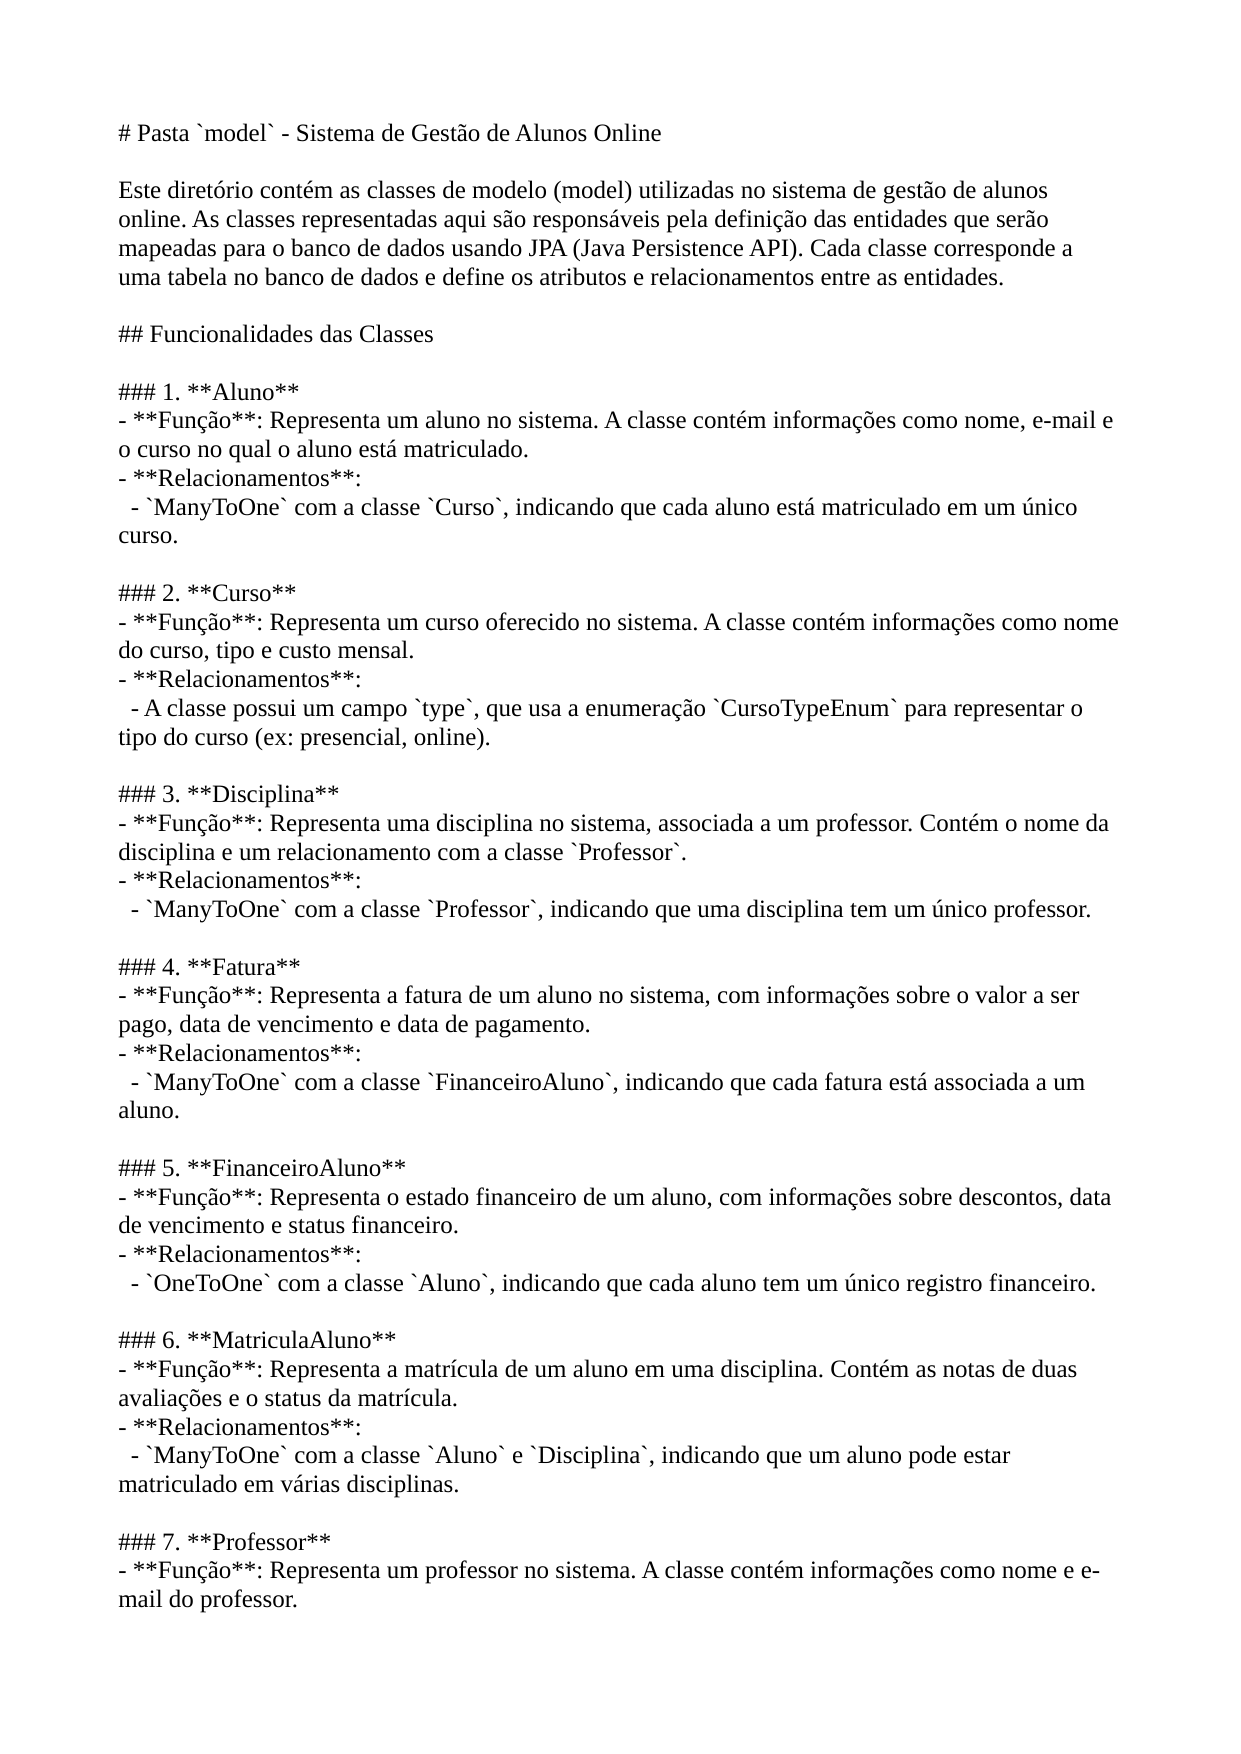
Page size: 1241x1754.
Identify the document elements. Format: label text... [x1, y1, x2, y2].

text - `ManyToOne` com a classe `Curso`, indicando que cada aluno está matriculado em um único curso. [118, 492, 1122, 549]
text - **Relacionamentos**: [118, 866, 1122, 894]
text - **Relacionamentos**: [118, 1239, 1122, 1268]
text ### 3. **Disciplina** [118, 779, 1122, 808]
text - **Função**: Representa a fatura de um aluno no sistema, com informações sobre o valor a ser pago, data de vencimento e data de pagamento. [118, 981, 1122, 1038]
text - `ManyToOne` com a classe `Aluno` e `Disciplina`, indicando que um aluno pode estar matriculado em várias disciplinas. [118, 1441, 1122, 1498]
text ### 2. **Curso** [118, 578, 1122, 607]
text - `ManyToOne` com a classe `FinanceiroAluno`, indicando que cada fatura está associada a um aluno. [118, 1067, 1122, 1124]
text # Pasta `model` - Sistema de Gestão de Alunos Online [118, 118, 1122, 147]
text - **Relacionamentos**: [118, 664, 1122, 693]
text - **Função**: Representa um professor no sistema. A classe contém informações como nome e e-mail do professor. [118, 1556, 1122, 1613]
text - **Função**: Representa o estado financeiro de um aluno, com informações sobre descontos, data de vencimento e status financeiro. [118, 1182, 1122, 1239]
text - A classe possui um campo `type`, que usa a enumeração `CursoTypeEnum` para representar o tipo do curso (ex: presencial, online). [118, 693, 1122, 751]
text ### 1. **Aluno** [118, 377, 1122, 406]
text - **Função**: Representa um curso oferecido no sistema. A classe contém informações como nome do curso, tipo e custo mensal. [118, 607, 1122, 664]
text ## Funcionalidades das Classes [118, 319, 1122, 348]
text ### 4. **Fatura** [118, 952, 1122, 981]
text - **Função**: Representa um aluno no sistema. A classe contém informações como nome, e-mail e o curso no qual o aluno está matriculado. [118, 406, 1122, 463]
text - `ManyToOne` com a classe `Professor`, indicando que uma disciplina tem um único professor. [118, 894, 1122, 923]
text - `OneToOne` com a classe `Aluno`, indicando que cada aluno tem um único registro financeiro. [118, 1268, 1122, 1297]
text - **Relacionamentos**: [118, 1412, 1122, 1441]
text Este diretório contém as classes de modelo (model) utilizadas no sistema de gestão de alunos online. As classes representadas aqui são responsáveis pela definição das entidades que serão mapeadas para o banco de dados usando JPA (Java Persistence API). Cada classe corresponde a uma tabela no banco de dados e define os atributos e relacionamentos entre as entidades. [118, 176, 1122, 291]
text - **Função**: Representa uma disciplina no sistema, associada a um professor. Contém o nome da disciplina e um relacionamento com a classe `Professor`. [118, 808, 1122, 866]
text ### 7. **Professor** [118, 1527, 1122, 1556]
text - **Relacionamentos**: [118, 463, 1122, 492]
text - **Função**: Representa a matrícula de um aluno em uma disciplina. Contém as notas de duas avaliações e o status da matrícula. [118, 1354, 1122, 1412]
text ### 6. **MatriculaAluno** [118, 1326, 1122, 1354]
text ### 5. **FinanceiroAluno** [118, 1153, 1122, 1182]
text - **Relacionamentos**: [118, 1038, 1122, 1067]
